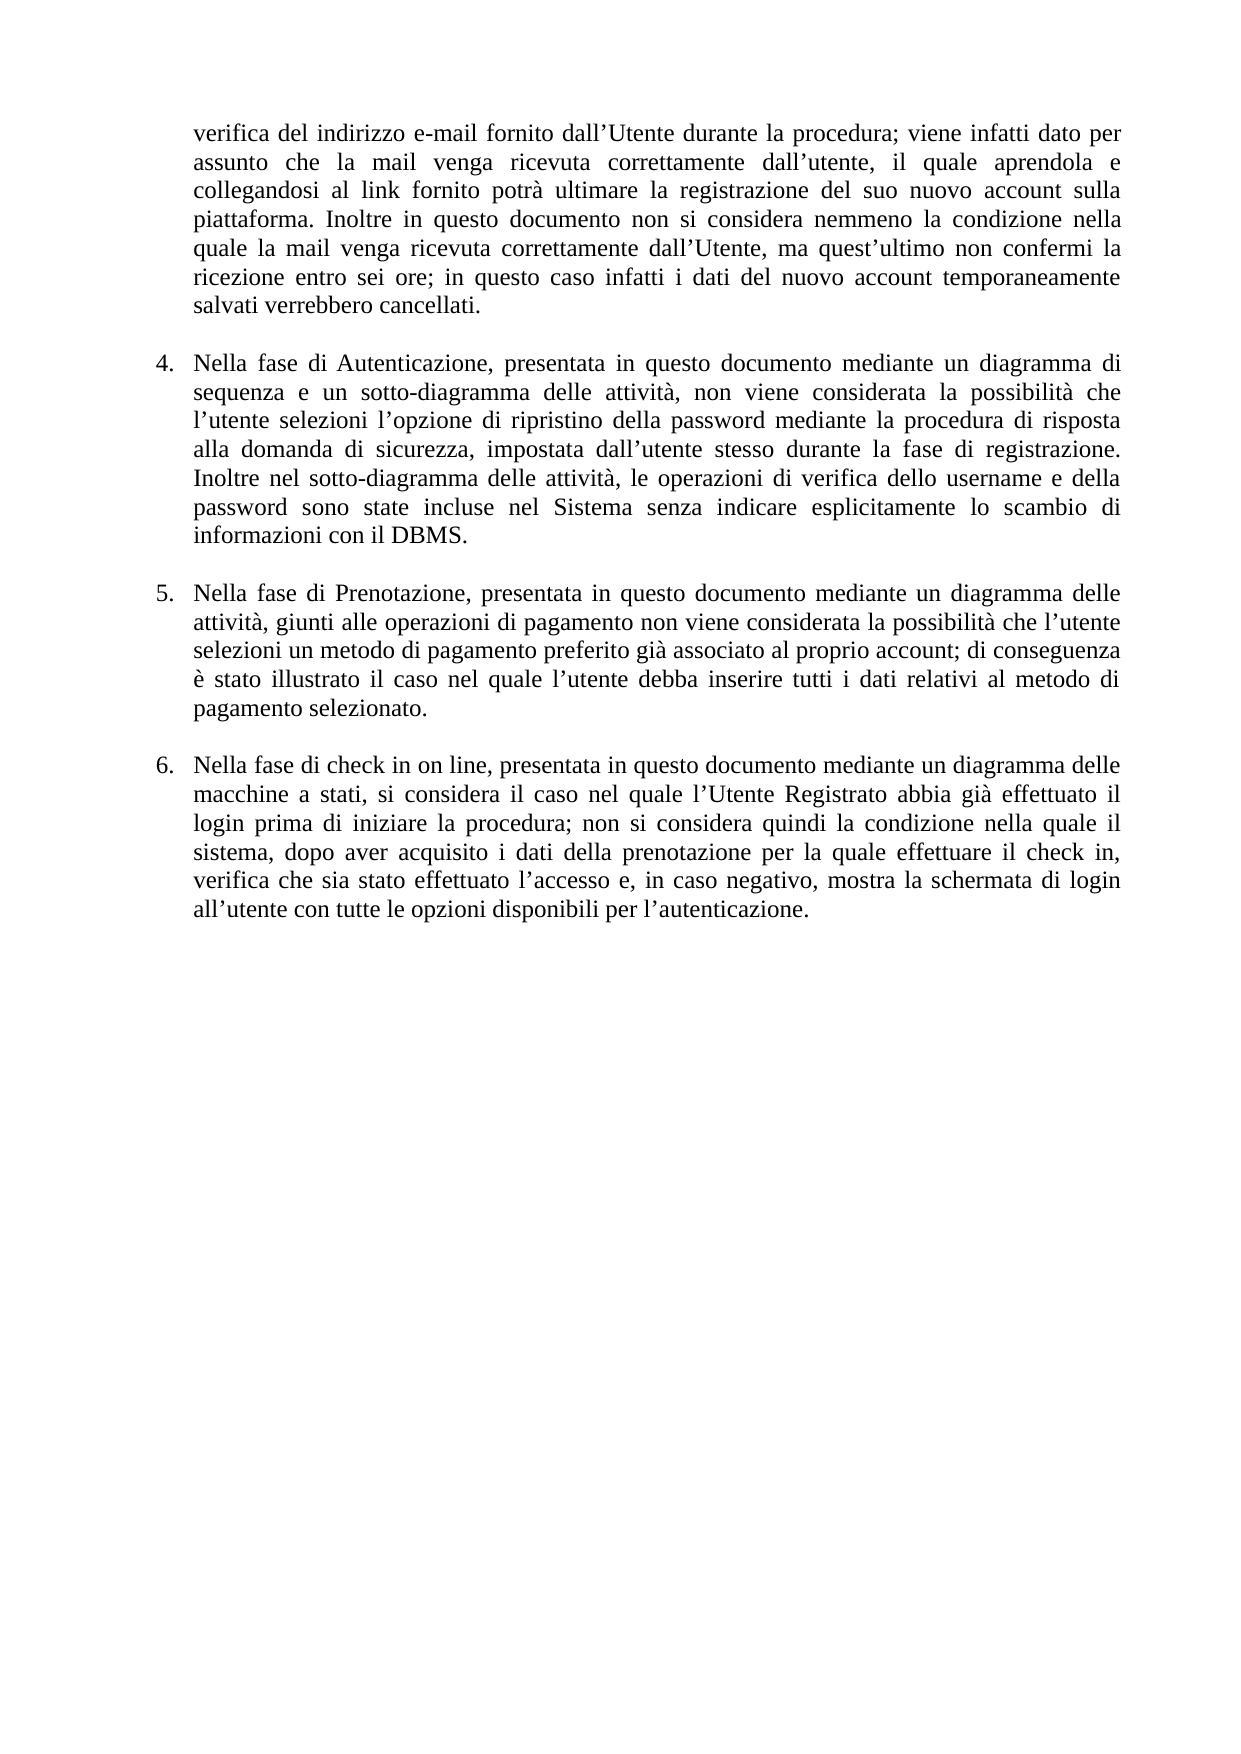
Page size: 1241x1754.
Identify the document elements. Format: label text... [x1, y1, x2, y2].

list verifica del indirizzo e-mail fornito dall’Utente durante la procedura; viene infatti dato per assunto che la mail venga ricevuta correttamente dall’utente, il quale aprendola e collegandosi al link fornito potrà ultimare la registrazione del suo nuovo account sulla piattaforma. Inoltre in questo documento non si considera nemmeno la condizione nella quale la mail venga ricevuta correttamente dall’Utente, ma quest’ultimo non confermi la ricezione entro sei ore; in questo caso infatti i dati del nuovo account temporaneamente salvati verrebbero cancellati. [156, 118, 1122, 319]
list Nella fase di Autenticazione, presentata in questo documento mediante un diagramma di sequenza e un sotto-diagramma delle attività, non viene considerata la possibilità che l’utente selezioni l’opzione di ripristino della password mediante la procedura di risposta alla domanda di sicurezza, impostata dall’utente stesso durante la fase di registrazione. Inoltre nel sotto-diagramma delle attività, le operazioni di verifica dello username e della password sono state incluse nel Sistema senza indicare esplicitamente lo scambio di informazioni con il DBMS. [156, 348, 1122, 549]
list Nella fase di Prenotazione, presentata in questo documento mediante un diagramma delle attività, giunti alle operazioni di pagamento non viene considerata la possibilità che l’utente selezioni un metodo di pagamento preferito già associato al proprio account; di conseguenza è stato illustrato il caso nel quale l’utente debba inserire tutti i dati relativi al metodo di pagamento selezionato. [156, 578, 1122, 722]
list Nella fase di check in on line, presentata in questo documento mediante un diagramma delle macchine a stati, si considera il caso nel quale l’Utente Registrato abbia già effettuato il login prima di iniziare la procedura; non si considera quindi la condizione nella quale il sistema, dopo aver acquisito i dati della prenotazione per la quale effettuare il check in, verifica che sia stato effettuato l’accesso e, in caso negativo, mostra la schermata di login all’utente con tutte le opzioni disponibili per l’autenticazione. [156, 751, 1122, 923]
